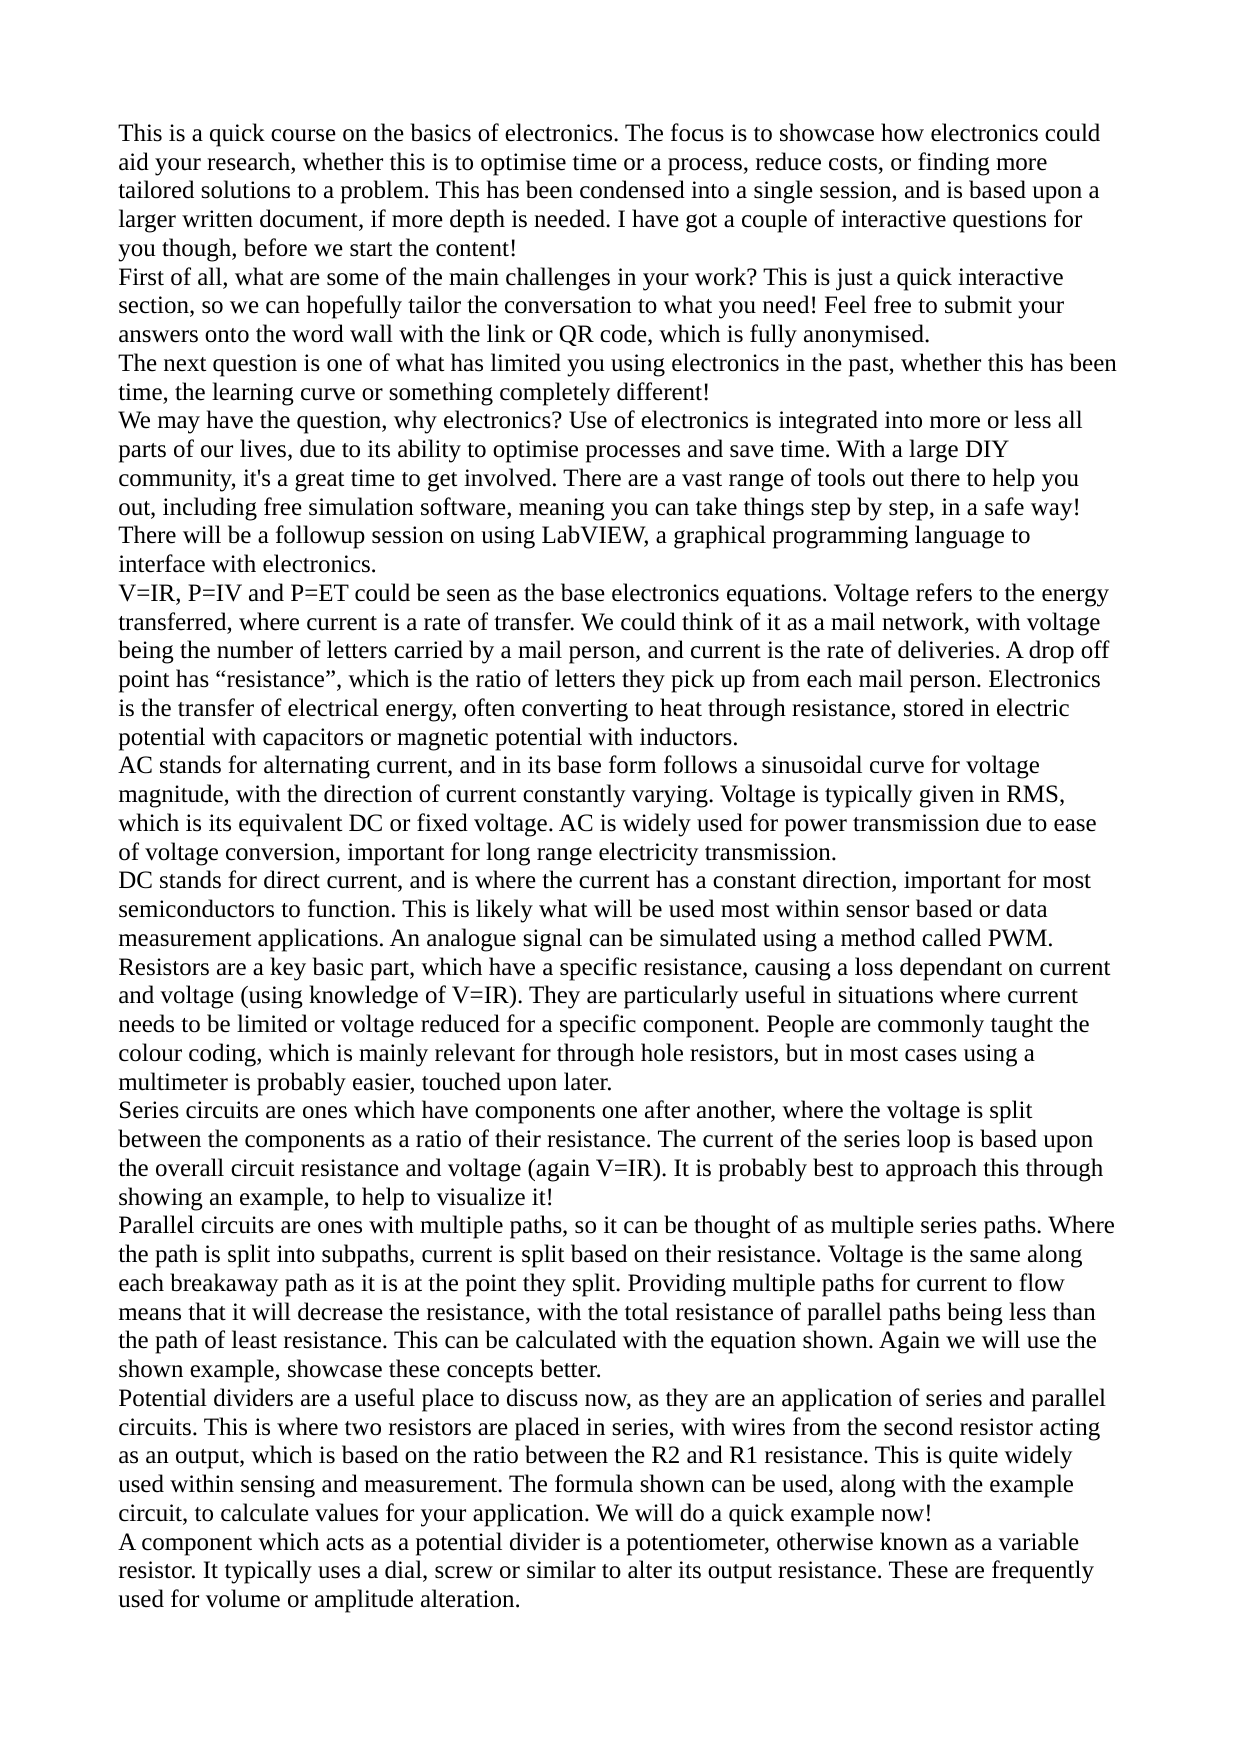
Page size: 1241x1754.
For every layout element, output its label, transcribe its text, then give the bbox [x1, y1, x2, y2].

text This is a quick course on the basics of electronics. The focus is to showcase how electronics could aid your research, whether this is to optimise time or a process, reduce costs, or finding more tailored solutions to a problem. This has been condensed into a single session, and is based upon a larger written document, if more depth is needed. I have got a couple of interactive questions for you though, before we start the content! [118, 118, 1122, 262]
text Resistors are a key basic part, which have a specific resistance, causing a loss dependant on current and voltage (using knowledge of V=IR). They are particularly useful in situations where current needs to be limited or voltage reduced for a specific component. People are commonly taught the colour coding, which is mainly relevant for through hole resistors, but in most cases using a multimeter is probably easier, touched upon later. [118, 952, 1122, 1096]
text DC stands for direct current, and is where the current has a constant direction, important for most semiconductors to function. This is likely what will be used most within sensor based or data measurement applications. An analogue signal can be simulated using a method called PWM. [118, 866, 1122, 952]
text Potential dividers are a useful place to discuss now, as they are an application of series and parallel circuits. This is where two resistors are placed in series, with wires from the second resistor acting as an output, which is based on the ratio between the R2 and R1 resistance. This is quite widely used within sensing and measurement. The formula shown can be used, along with the example circuit, to calculate values for your application. We will do a quick example now! [118, 1383, 1122, 1527]
text AC stands for alternating current, and in its base form follows a sinusoidal curve for voltage magnitude, with the direction of current constantly varying. Voltage is typically given in RMS, which is its equivalent DC or fixed voltage. AC is widely used for power transmission due to ease of voltage conversion, important for long range electricity transmission. [118, 751, 1122, 866]
text A component which acts as a potential divider is a potentiometer, otherwise known as a variable resistor. It typically uses a dial, screw or similar to alter its output resistance. These are frequently used for volume or amplitude alteration. [118, 1527, 1122, 1613]
text We may have the question, why electronics? Use of electronics is integrated into more or less all parts of our lives, due to its ability to optimise processes and save time. With a large DIY community, it's a great time to get involved. There are a vast range of tools out there to help you out, including free simulation software, meaning you can take things step by step, in a safe way! There will be a followup session on using LabVIEW, a graphical programming language to interface with electronics. [118, 406, 1122, 578]
text The next question is one of what has limited you using electronics in the past, whether this has been time, the learning curve or something completely different! [118, 348, 1122, 406]
text Series circuits are ones which have components one after another, where the voltage is split between the components as a ratio of their resistance. The current of the series loop is based upon the overall circuit resistance and voltage (again V=IR). It is probably best to approach this through showing an example, to help to visualize it! [118, 1096, 1122, 1211]
text Parallel circuits are ones with multiple paths, so it can be thought of as multiple series paths. Where the path is split into subpaths, current is split based on their resistance. Voltage is the same along each breakaway path as it is at the point they split. Providing multiple paths for current to flow means that it will decrease the resistance, with the total resistance of parallel paths being less than the path of least resistance. This can be calculated with the equation shown. Again we will use the shown example, showcase these concepts better. [118, 1211, 1122, 1383]
text First of all, what are some of the main challenges in your work? This is just a quick interactive section, so we can hopefully tailor the conversation to what you need! Feel free to submit your answers onto the word wall with the link or QR code, which is fully anonymised. [118, 262, 1122, 348]
text V=IR, P=IV and P=ET could be seen as the base electronics equations. Voltage refers to the energy transferred, where current is a rate of transfer. We could think of it as a mail network, with voltage being the number of letters carried by a mail person, and current is the rate of deliveries. A drop off point has “resistance”, which is the ratio of letters they pick up from each mail person. Electronics is the transfer of electrical energy, often converting to heat through resistance, stored in electric potential with capacitors or magnetic potential with inductors. [118, 578, 1122, 751]
